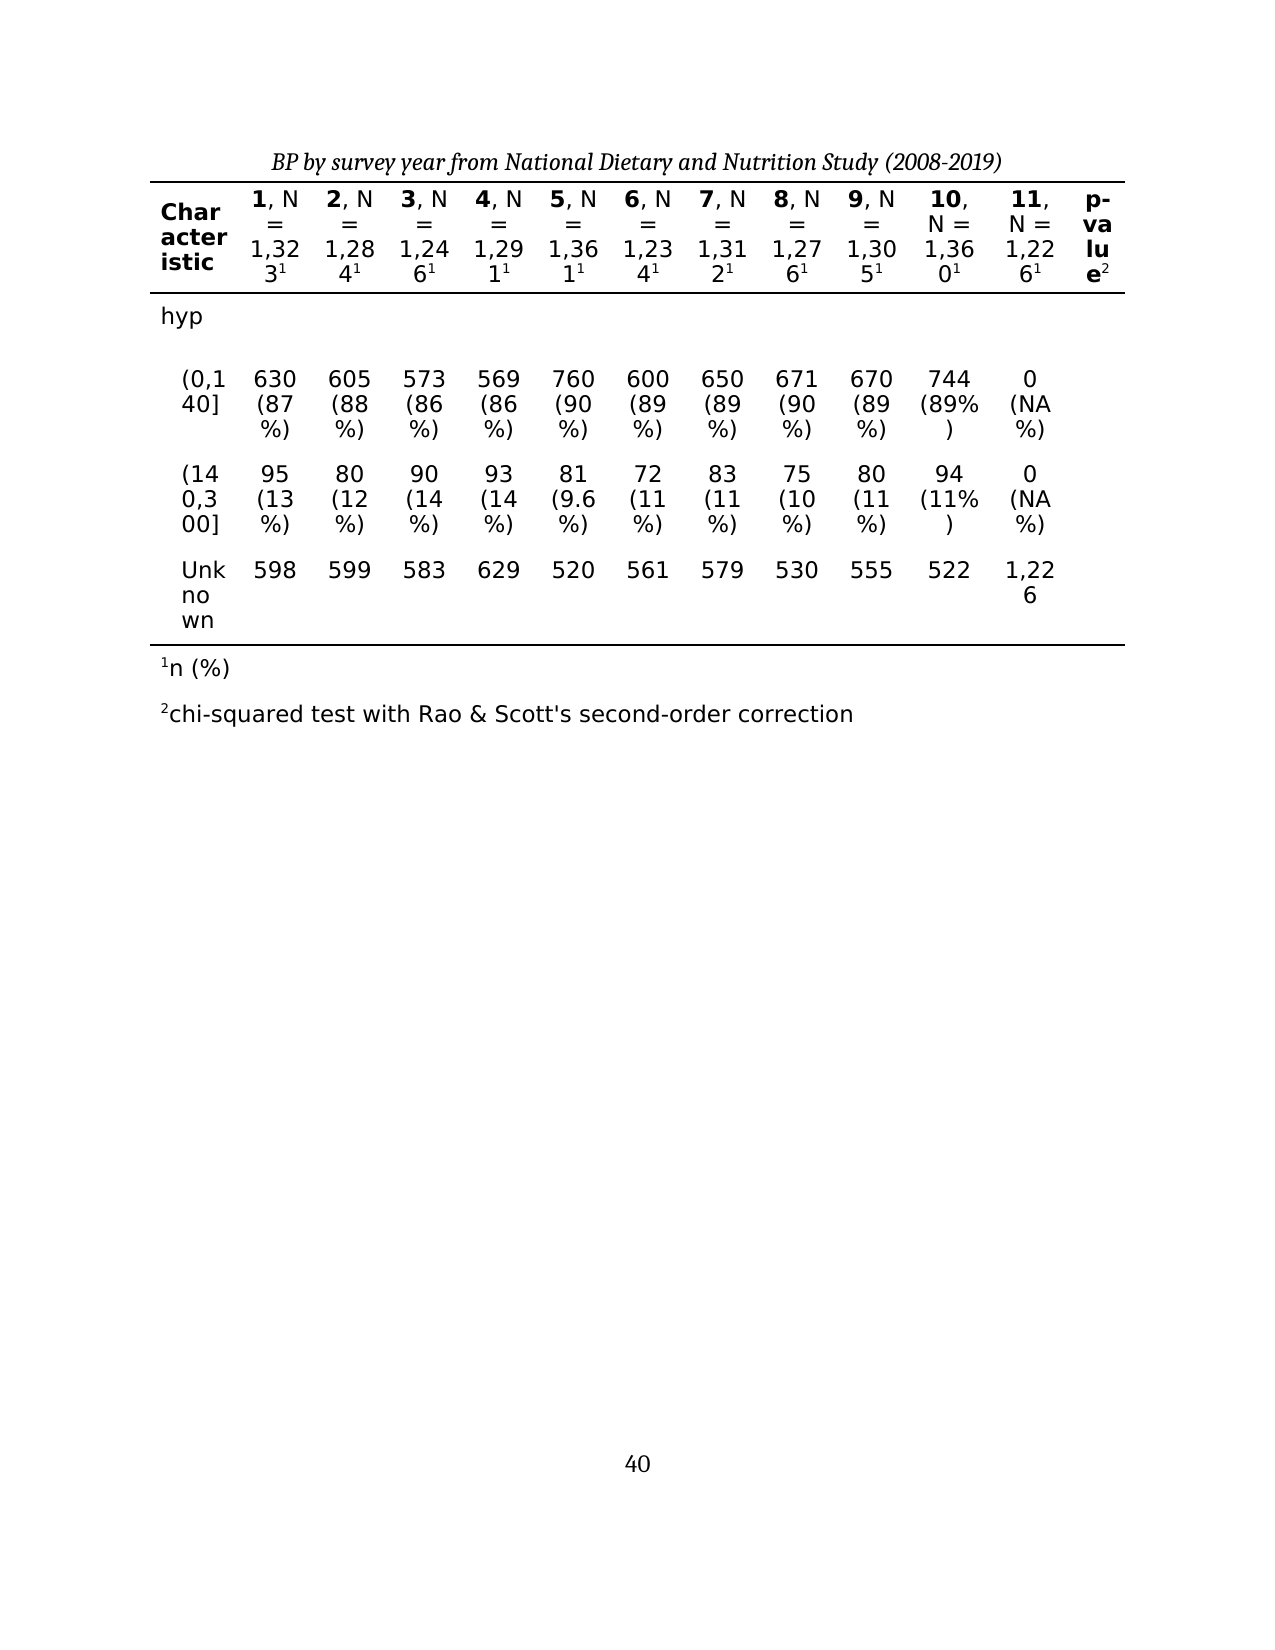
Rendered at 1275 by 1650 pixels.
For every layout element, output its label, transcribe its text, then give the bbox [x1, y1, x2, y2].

table_header 4, N = 1,2911 [461, 183, 536, 292]
table_cell hyp [150, 294, 238, 357]
table_cell [990, 294, 1070, 357]
table_cell [1070, 357, 1125, 452]
table_cell 94 (11%) [909, 453, 989, 548]
table_cell 90 (14%) [387, 453, 461, 548]
table_cell [1070, 453, 1125, 548]
table_cell [461, 294, 536, 357]
table_cell 561 [611, 548, 685, 644]
table_cell 0 (NA%) [990, 357, 1070, 452]
table_cell 579 [685, 548, 759, 644]
table_cell 520 [536, 548, 611, 644]
table_cell 1,226 [990, 548, 1070, 644]
table_cell 598 [238, 548, 312, 644]
table_cell 0 (NA%) [990, 453, 1070, 548]
table_cell 81 (9.6%) [536, 453, 611, 548]
table_cell 630 (87%) [238, 357, 312, 452]
table_cell 671 (90%) [760, 357, 834, 452]
table_header 9, N = 1,3051 [834, 183, 909, 292]
table_cell 629 [461, 548, 536, 644]
table_cell 555 [834, 548, 909, 644]
table_cell 530 [760, 548, 834, 644]
table_cell 93 (14%) [461, 453, 536, 548]
table_header 2, N = 1,2841 [312, 183, 387, 292]
table_cell 599 [312, 548, 387, 644]
table_header 1, N = 1,3231 [238, 183, 312, 292]
table_header 3, N = 1,2461 [387, 183, 461, 292]
table_cell 95 (13%) [238, 453, 312, 548]
table_cell 569 (86%) [461, 357, 536, 452]
table_header 5, N = 1,3611 [536, 183, 611, 292]
table_cell [760, 294, 834, 357]
table_cell [536, 294, 611, 357]
table_cell 75 (10%) [760, 453, 834, 548]
table_header 7, N = 1,3121 [685, 183, 759, 292]
table_cell 600 (89%) [611, 357, 685, 452]
table_header 10, N = 1,3601 [909, 183, 989, 292]
table_cell 583 [387, 548, 461, 644]
table_cell 760 (90%) [536, 357, 611, 452]
table_cell [909, 294, 989, 357]
table_cell 670 (89%) [834, 357, 909, 452]
table_cell 80 (11%) [834, 453, 909, 548]
table_cell 80 (12%) [312, 453, 387, 548]
table_header p-value2 [1070, 183, 1125, 292]
table_cell 573 (86%) [387, 357, 461, 452]
table_header 11, N = 1,2261 [990, 183, 1070, 292]
table_cell 650 (89%) [685, 357, 759, 452]
table_cell 605 (88%) [312, 357, 387, 452]
table_cell (0,140] [150, 357, 238, 452]
table_cell [685, 294, 759, 357]
table_header Characteristic [150, 183, 238, 292]
table_cell 744 (89%) [909, 357, 989, 452]
table_header 8, N = 1,2761 [760, 183, 834, 292]
table_cell [312, 294, 387, 357]
table_cell 522 [909, 548, 989, 644]
text BP by survey year from National Dietary and Nutrition Study (2008-2019) [156, 150, 1119, 175]
table_cell [1070, 294, 1125, 357]
table_cell Unknown [150, 548, 238, 644]
table_cell [1070, 548, 1125, 644]
table_header 6, N = 1,2341 [611, 183, 685, 292]
table_cell [834, 294, 909, 357]
table_cell 2chi-squared test with Rao & Scott's second-order correction [150, 692, 1125, 738]
table_cell 72 (11%) [611, 453, 685, 548]
table_cell [238, 294, 312, 357]
table_cell 83 (11%) [685, 453, 759, 548]
table_cell [611, 294, 685, 357]
table_cell 1n (%) [150, 646, 1125, 692]
table_cell (140,300] [150, 453, 238, 548]
table_cell [387, 294, 461, 357]
